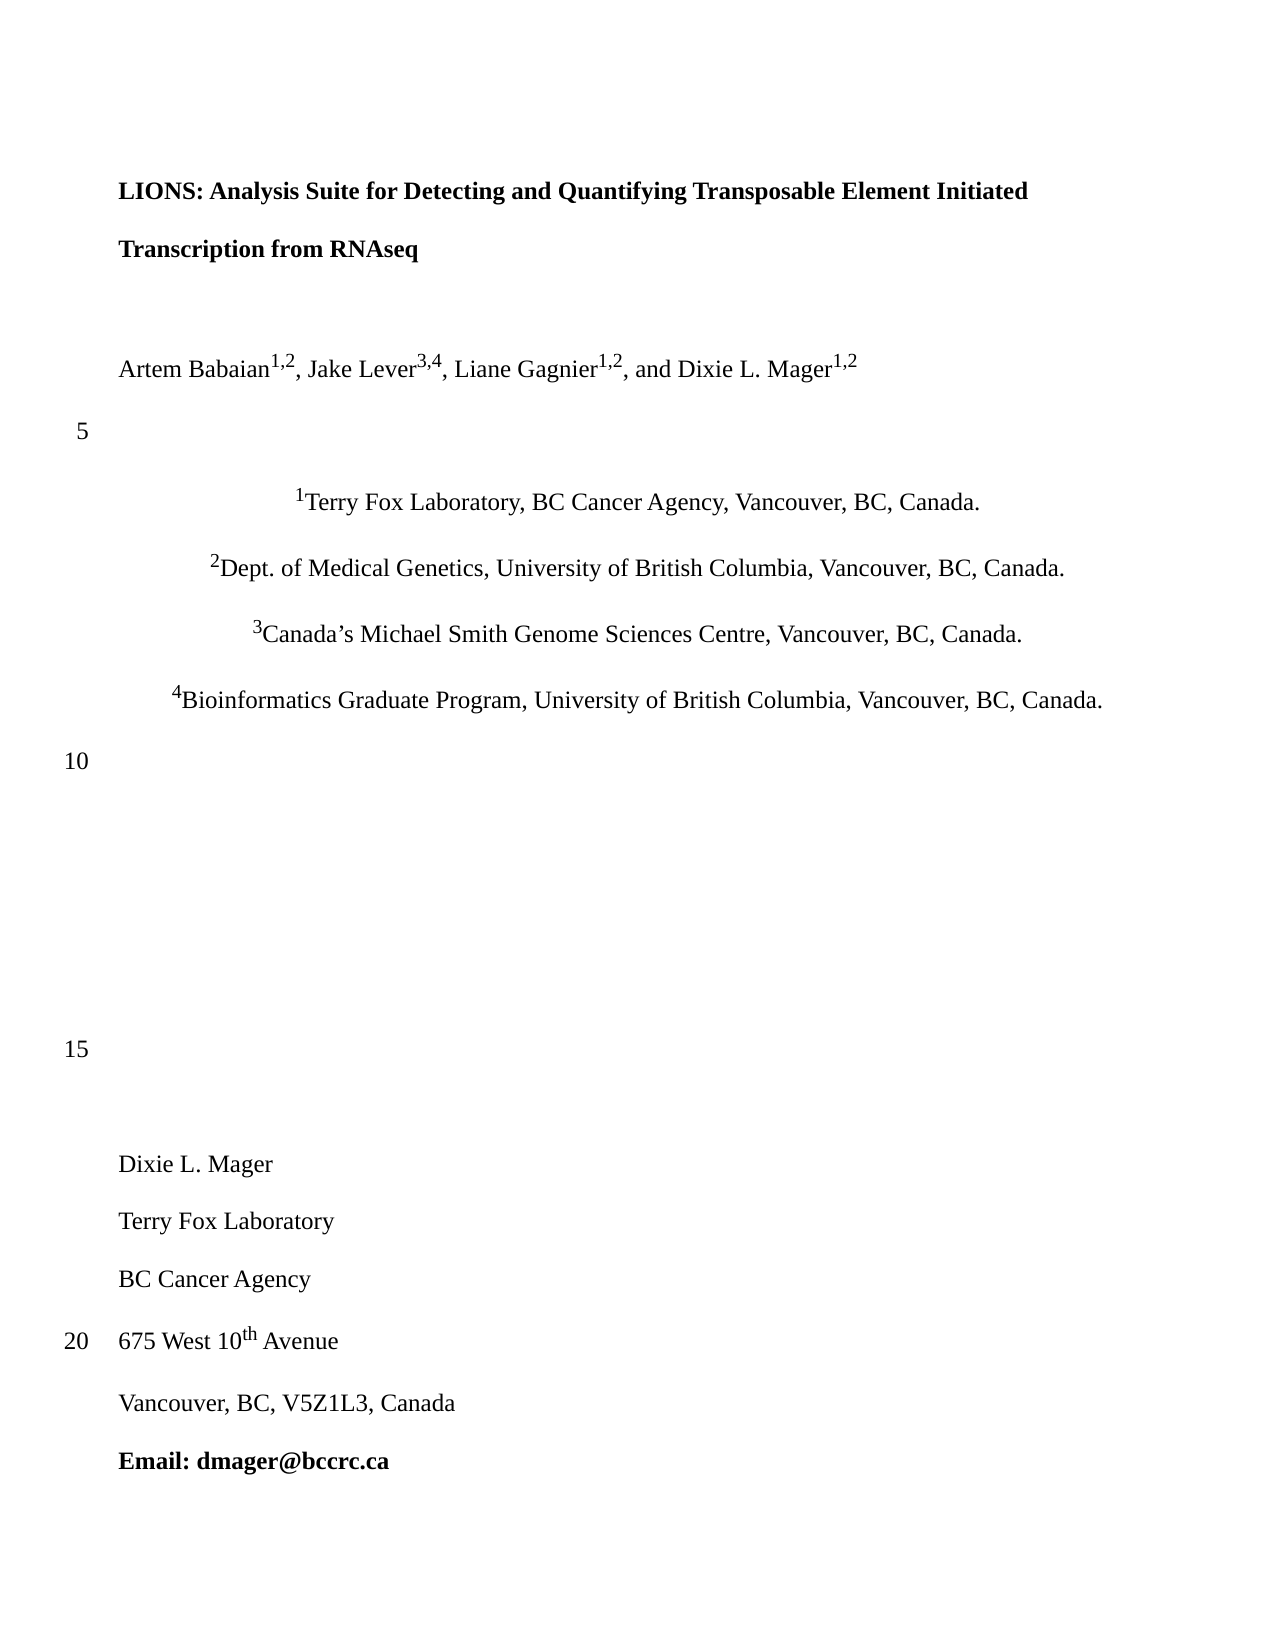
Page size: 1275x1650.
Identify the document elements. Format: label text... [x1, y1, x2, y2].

text Artem Babaian1,2, Jake Lever3,4, Liane Gagnier1,2, and Dixie L. Mager1,2 [118, 349, 1157, 382]
text 1Terry Fox Laboratory, BC Cancer Agency, Vancouver, BC, Canada. [118, 483, 1157, 516]
text Email: dmager@bccrc.ca [118, 1446, 1157, 1475]
text 675 West 10th Avenue [118, 1321, 1157, 1355]
text LIONS: Analysis Suite for Detecting and Quantifying Transposable Element Initiated Transcription from RNAseq [118, 176, 1157, 263]
text Vancouver, BC, V5Z1L3, Canada [118, 1388, 1157, 1417]
text BC Cancer Agency [118, 1264, 1157, 1293]
text 2Dept. of Medical Genetics, University of British Columbia, Vancouver, BC, Canada. [118, 549, 1157, 582]
text 3Canada’s Michael Smith Genome Sciences Centre, Vancouver, BC, Canada. [118, 615, 1157, 648]
text Terry Fox Laboratory [118, 1206, 1157, 1235]
text Dixie L. Mager [118, 1149, 1157, 1178]
text 4Bioinformatics Graduate Program, University of British Columbia, Vancouver, BC, Canada. [118, 681, 1157, 713]
